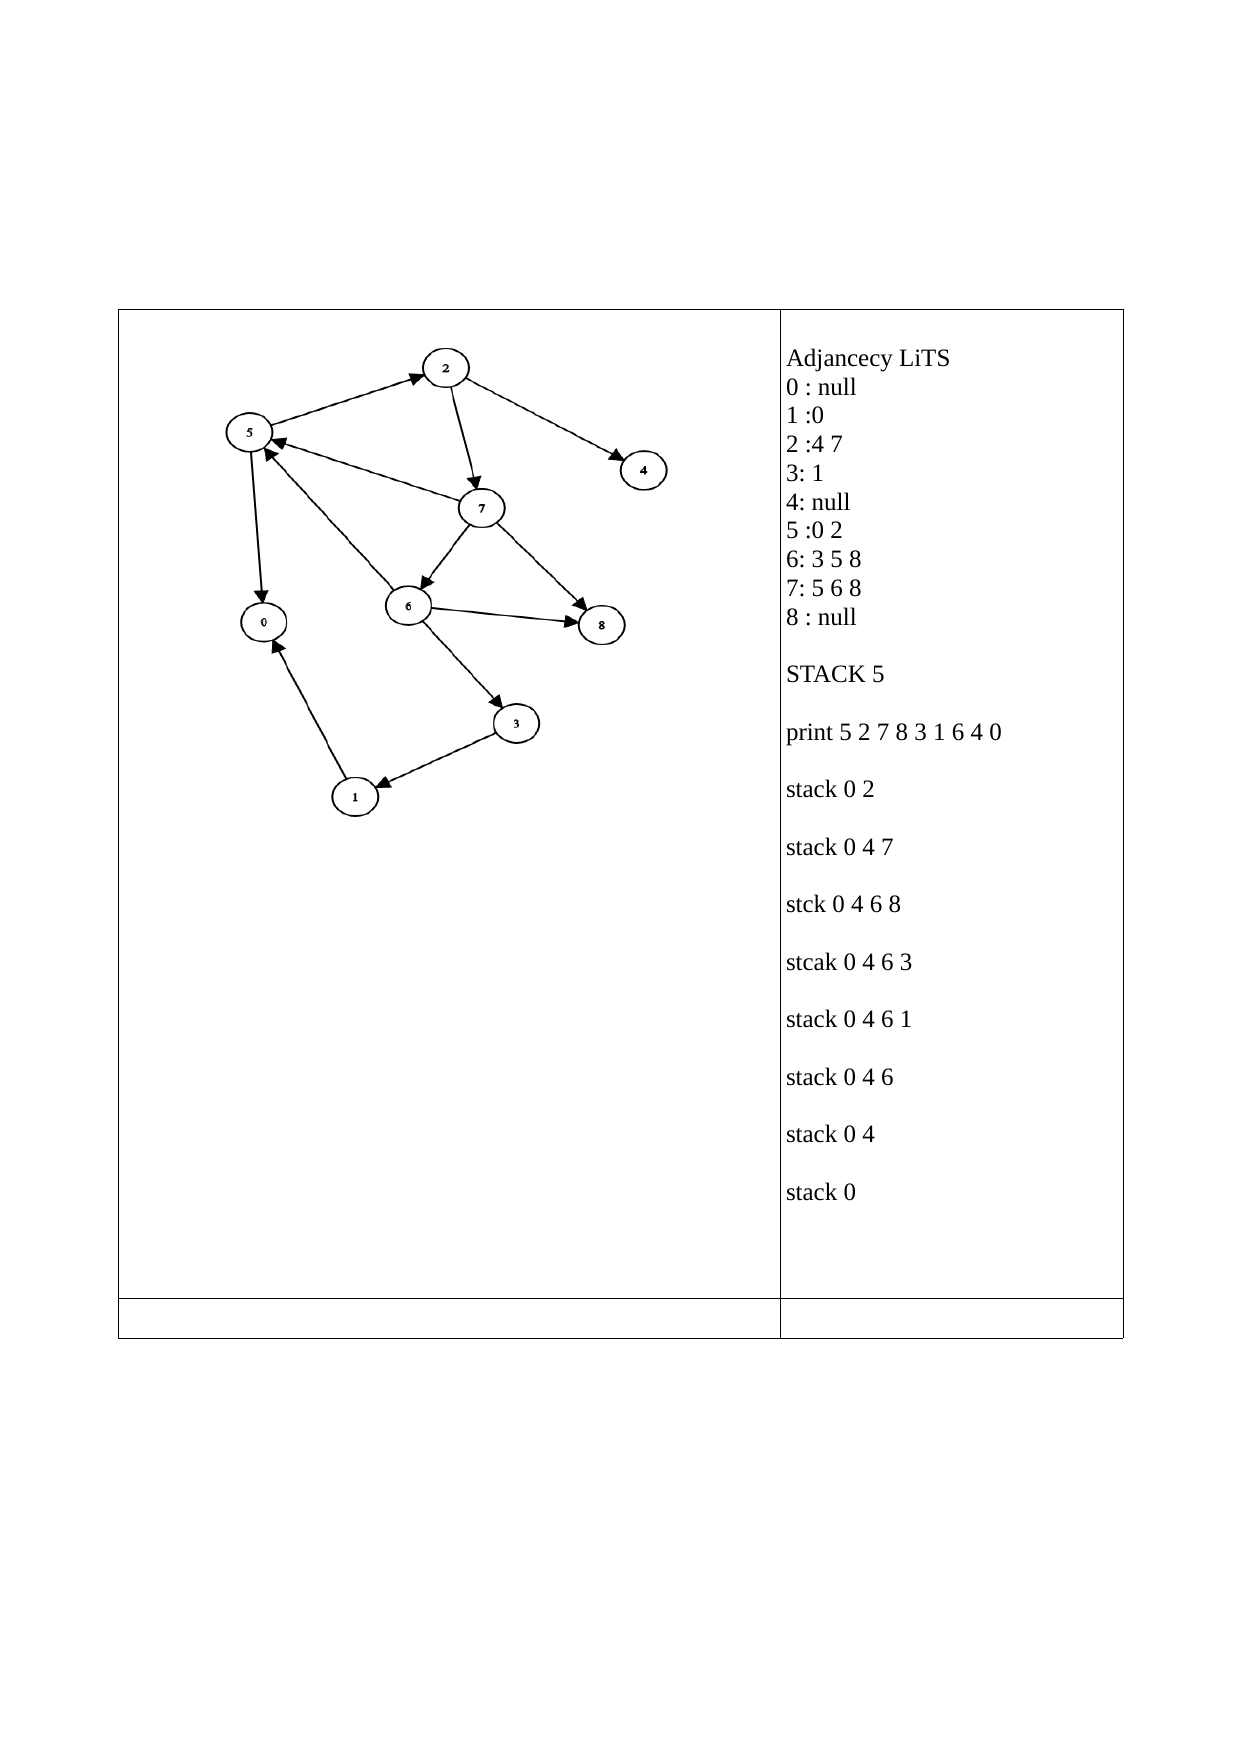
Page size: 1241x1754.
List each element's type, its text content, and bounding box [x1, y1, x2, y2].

table_cell [119, 1299, 780, 1338]
picture [121, 333, 720, 844]
table_header [119, 310, 780, 1298]
table_header Adjancecy LiTS 0 : null 1 :0 2 :4 7 3: 1 4: null 5 :0 2 6: 3 5 8 7: 5 6 8 8 : null STACK 5 print 5 2 7 8 3 1 6 4 0 stack 0 2 stack 0 4 7 stck 0 4 6 8 stcak 0 4 6 3 stack 0 4 6 1 stack 0 4 6 stack 0 4 stack 0 [781, 310, 1123, 1298]
table_cell [781, 1299, 1123, 1338]
